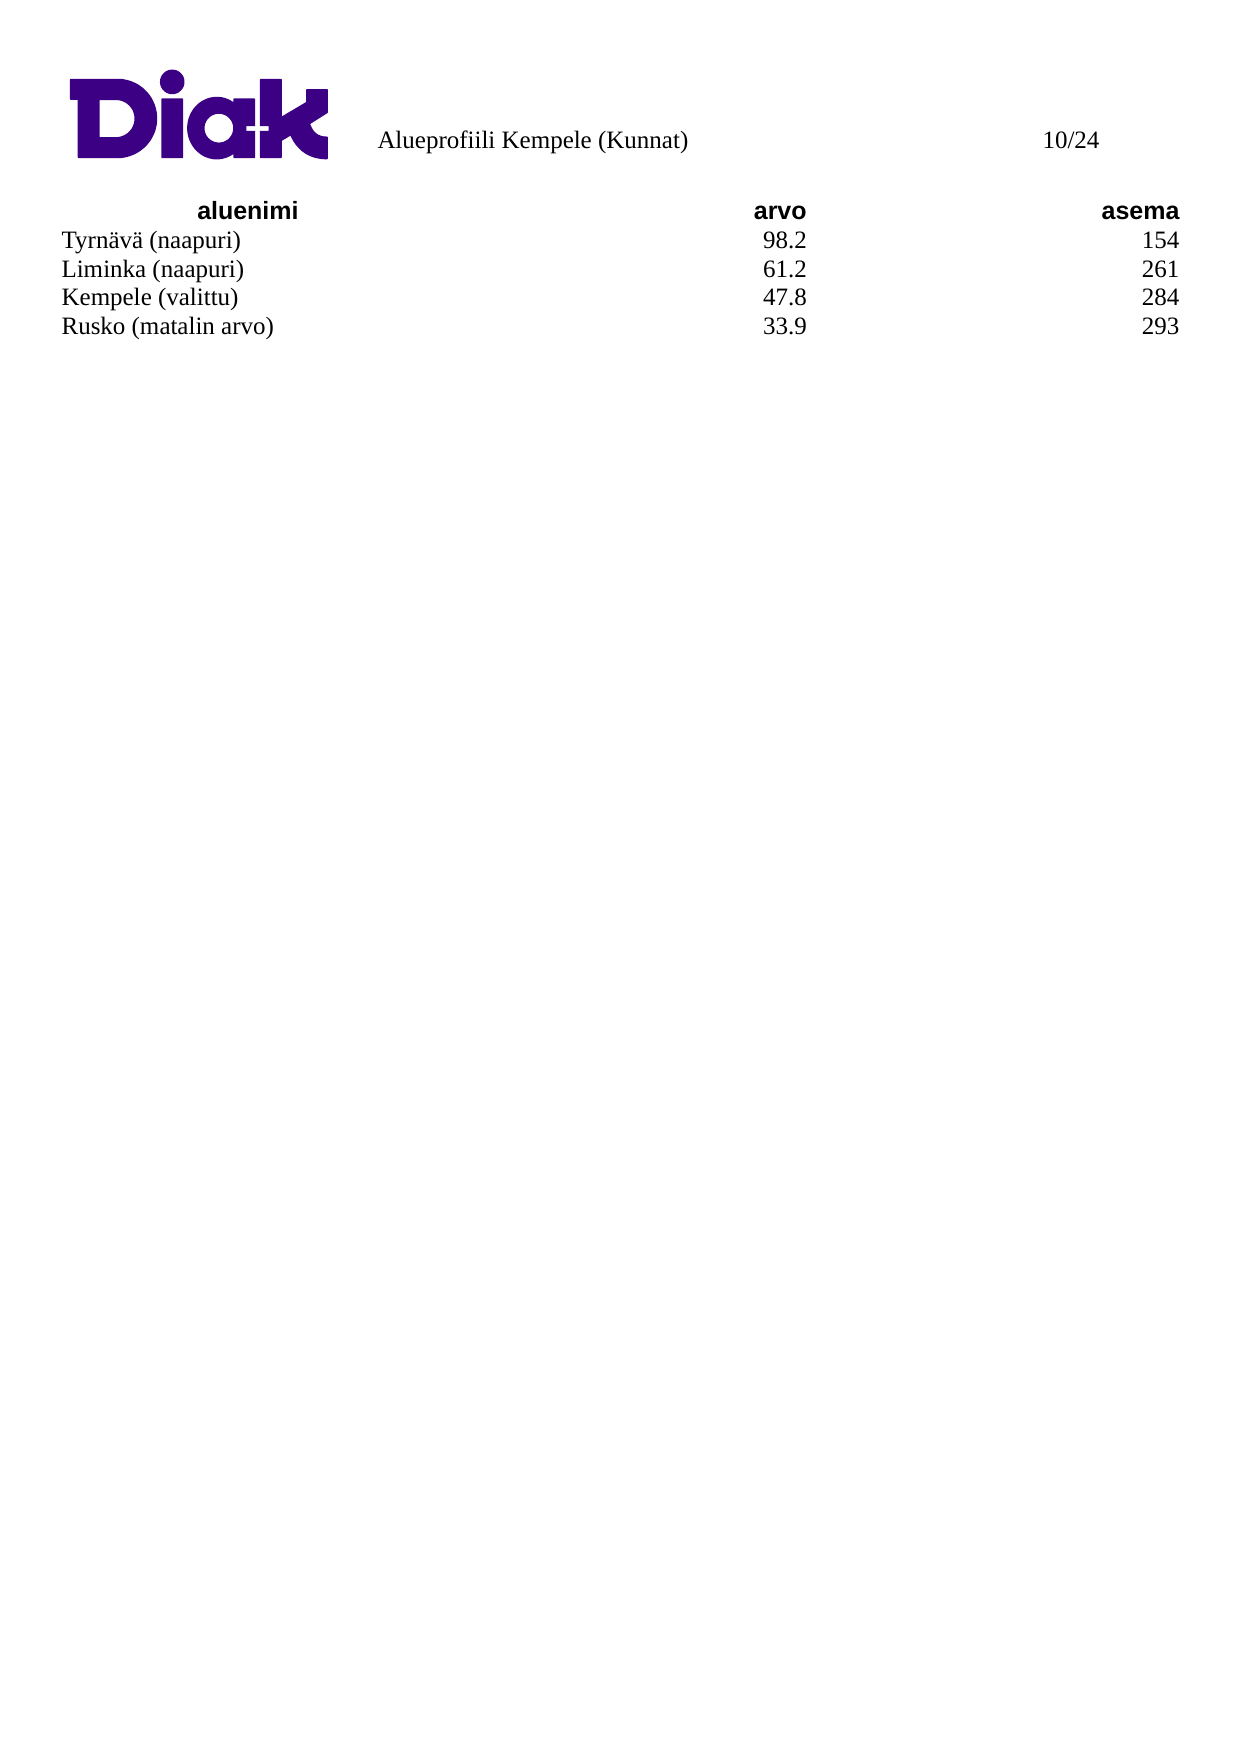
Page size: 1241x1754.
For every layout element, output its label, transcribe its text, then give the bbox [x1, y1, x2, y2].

table_cell 284 [806, 283, 1179, 311]
table_cell Rusko (matalin arvo) [61, 311, 434, 340]
table_cell 261 [806, 254, 1179, 282]
table_cell 293 [806, 311, 1179, 340]
table_cell 98.2 [434, 225, 806, 254]
table_header asema [806, 196, 1179, 225]
table_cell Liminka (naapuri) [61, 254, 434, 282]
table_cell Tyrnävä (naapuri) [61, 225, 434, 254]
table_cell Kempele (valittu) [61, 283, 434, 311]
table_cell 33.9 [434, 311, 806, 340]
table_cell 47.8 [434, 283, 806, 311]
table_cell 154 [806, 225, 1179, 254]
table_header arvo [434, 196, 806, 225]
table_header aluenimi [61, 196, 434, 225]
table_cell 61.2 [434, 254, 806, 282]
